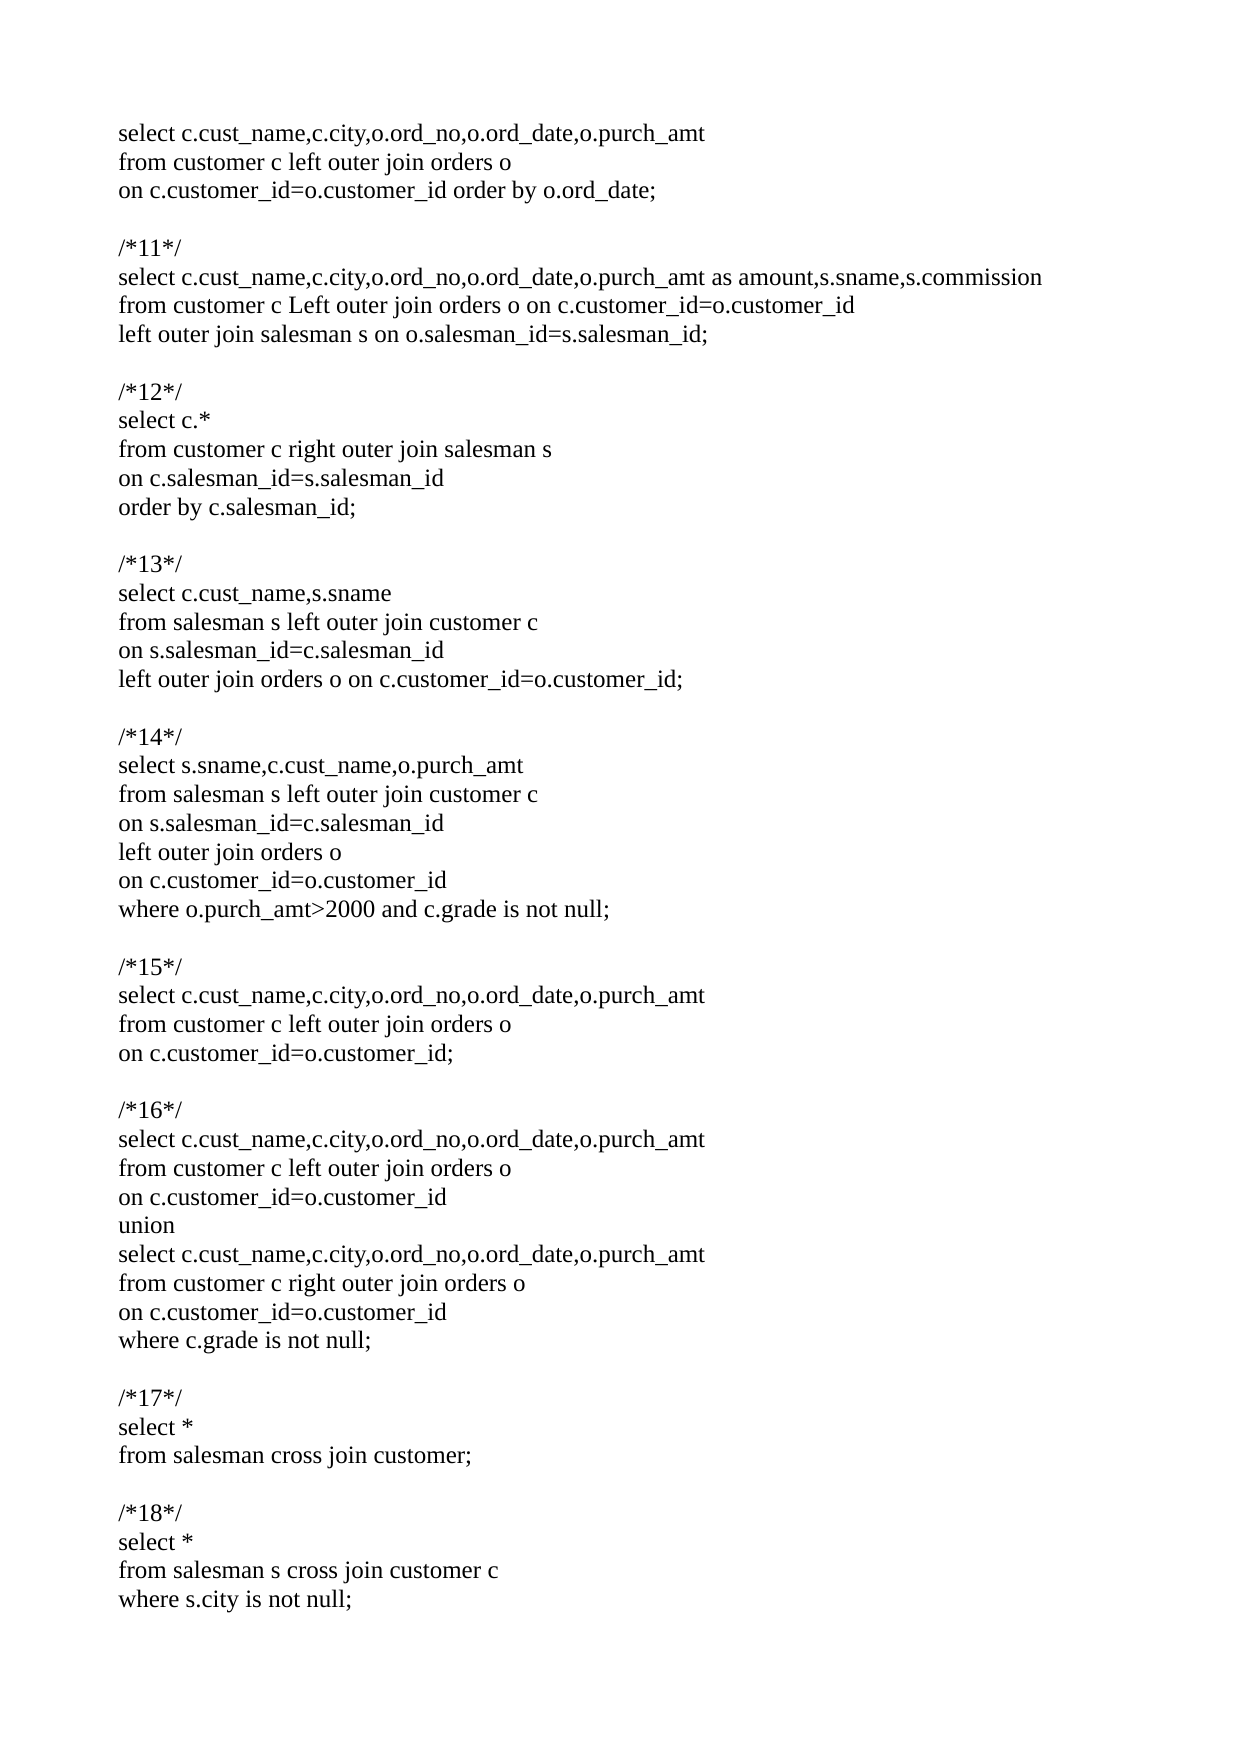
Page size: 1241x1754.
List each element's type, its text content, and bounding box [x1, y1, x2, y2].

text from customer c Left outer join orders o on c.customer_id=o.customer_id [118, 291, 1122, 319]
text union [118, 1211, 1122, 1239]
text select c.cust_name,s.sname [118, 578, 1122, 607]
text from customer c right outer join orders o [118, 1268, 1122, 1297]
text on c.customer_id=o.customer_id order by o.ord_date; [118, 176, 1122, 204]
text select s.sname,c.cust_name,o.purch_amt [118, 751, 1122, 779]
text from customer c left outer join orders o [118, 147, 1122, 176]
text select c.cust_name,c.city,o.ord_no,o.ord_date,o.purch_amt [118, 1124, 1122, 1153]
text order by c.salesman_id; [118, 492, 1122, 521]
text /*14*/ [118, 722, 1122, 751]
text from salesman cross join customer; [118, 1441, 1122, 1469]
text where c.grade is not null; [118, 1326, 1122, 1354]
text select * [118, 1527, 1122, 1556]
text from salesman s left outer join customer c [118, 607, 1122, 636]
text left outer join salesman s on o.salesman_id=s.salesman_id; [118, 319, 1122, 348]
text /*11*/ [118, 233, 1122, 262]
text /*12*/ [118, 377, 1122, 406]
text on c.customer_id=o.customer_id [118, 1297, 1122, 1326]
text from salesman s cross join customer c [118, 1556, 1122, 1584]
text where s.city is not null; [118, 1584, 1122, 1613]
text /*17*/ [118, 1383, 1122, 1412]
text /*18*/ [118, 1498, 1122, 1527]
text on c.customer_id=o.customer_id [118, 1182, 1122, 1211]
text /*15*/ [118, 952, 1122, 981]
text select c.cust_name,c.city,o.ord_no,o.ord_date,o.purch_amt [118, 118, 1122, 147]
text /*16*/ [118, 1096, 1122, 1124]
text /*13*/ [118, 549, 1122, 578]
text left outer join orders o [118, 837, 1122, 866]
text select c.* [118, 406, 1122, 434]
text on c.salesman_id=s.salesman_id [118, 463, 1122, 492]
text on c.customer_id=o.customer_id; [118, 1038, 1122, 1067]
text on c.customer_id=o.customer_id [118, 866, 1122, 894]
text select c.cust_name,c.city,o.ord_no,o.ord_date,o.purch_amt as amount,s.sname,s.commission [118, 262, 1122, 291]
text from customer c left outer join orders o [118, 1153, 1122, 1182]
text from customer c right outer join salesman s [118, 434, 1122, 463]
text left outer join orders o on c.customer_id=o.customer_id; [118, 664, 1122, 693]
text select c.cust_name,c.city,o.ord_no,o.ord_date,o.purch_amt [118, 981, 1122, 1009]
text select c.cust_name,c.city,o.ord_no,o.ord_date,o.purch_amt [118, 1239, 1122, 1268]
text on s.salesman_id=c.salesman_id [118, 808, 1122, 837]
text from salesman s left outer join customer c [118, 779, 1122, 808]
text where o.purch_amt>2000 and c.grade is not null; [118, 894, 1122, 923]
text from customer c left outer join orders o [118, 1009, 1122, 1038]
text select * [118, 1412, 1122, 1441]
text on s.salesman_id=c.salesman_id [118, 636, 1122, 664]
